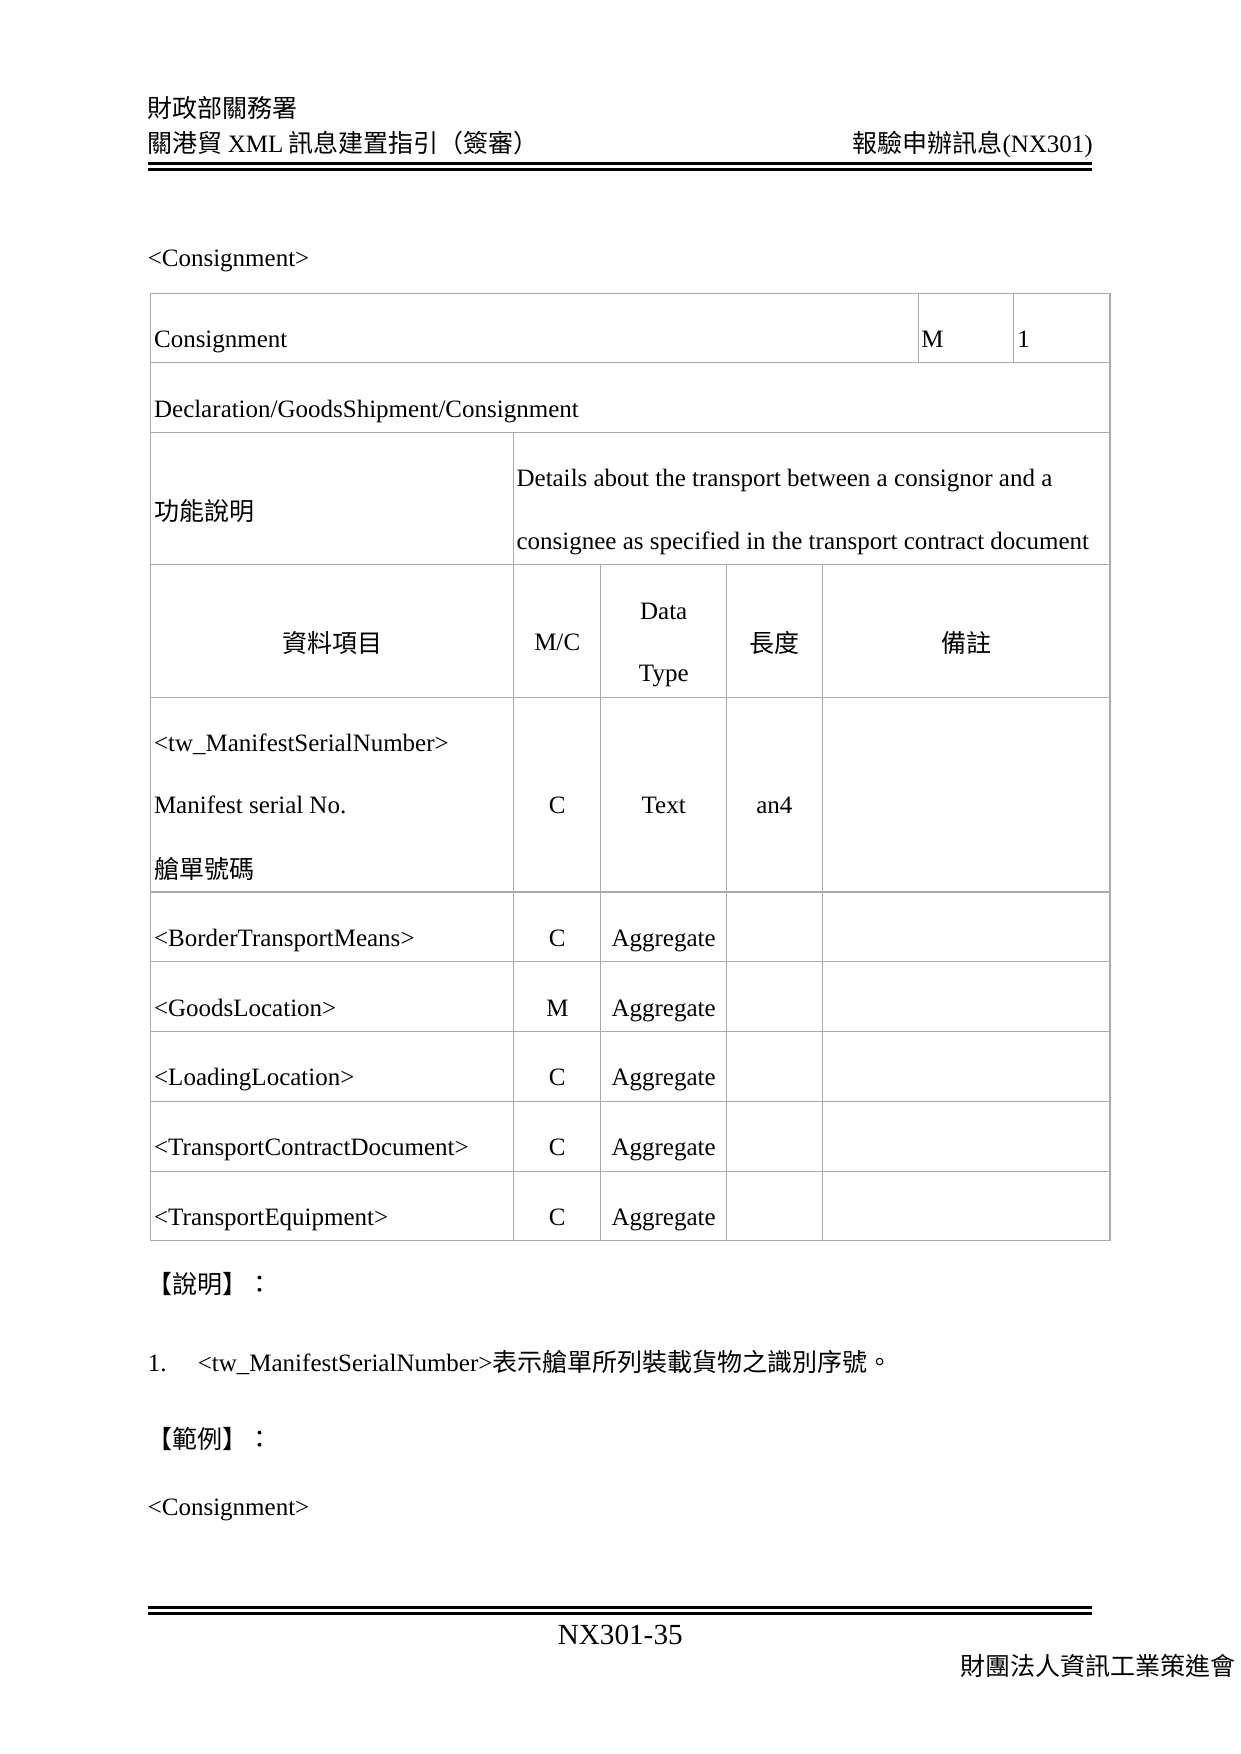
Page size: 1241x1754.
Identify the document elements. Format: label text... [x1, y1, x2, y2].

text 【說明】： [148, 1241, 1092, 1304]
table_cell Aggregate [601, 1172, 726, 1240]
table_cell [727, 1172, 822, 1240]
table_cell <tw_ManifestSerialNumber> Manifest serial No. 艙單號碼 [151, 698, 513, 891]
table_cell Aggregate [601, 962, 726, 1031]
text <Consignment> [148, 215, 1092, 278]
table_cell Details about the transport between a consignor and a consignee as specified in the transport contract document [514, 433, 1109, 564]
table_cell Text [601, 698, 726, 891]
table_cell [823, 962, 1109, 1031]
table_cell C [514, 698, 600, 891]
table_cell Aggregate [601, 1102, 726, 1171]
list <tw_ManifestSerialNumber>表示艙單所列裝載貨物之識別序號。 [148, 1318, 1092, 1381]
table_cell 資料項目 [151, 565, 513, 697]
table_cell <BorderTransportMeans> [151, 893, 513, 961]
table_cell [727, 1102, 822, 1171]
table_cell M/C [514, 565, 600, 697]
table_header M [919, 294, 1013, 362]
table_cell 長度 [727, 565, 822, 697]
table_cell [823, 893, 1109, 961]
table_cell 備註 [823, 565, 1109, 697]
subtitle <Consignment> [148, 1464, 1092, 1527]
table_cell C [514, 1172, 600, 1240]
table_cell [727, 893, 822, 961]
table_cell Data Type [601, 565, 726, 697]
table_cell <LoadingLocation> [151, 1032, 513, 1101]
table_cell <TransportEquipment> [151, 1172, 513, 1240]
table_header Consignment [151, 294, 918, 362]
table_cell [823, 1102, 1109, 1171]
table_cell [823, 1032, 1109, 1101]
table_cell 功能說明 [151, 433, 513, 564]
table_cell C [514, 893, 600, 961]
table_cell [727, 962, 822, 1031]
table_cell <TransportContractDocument> [151, 1102, 513, 1171]
table_cell M [514, 962, 600, 1031]
table_header 1 [1014, 294, 1109, 362]
table_cell <GoodsLocation> [151, 962, 513, 1031]
table_cell [823, 698, 1109, 891]
table_cell [727, 1032, 822, 1101]
text 【範例】： [148, 1396, 1092, 1458]
table_cell [823, 1172, 1109, 1240]
table_cell Declaration/GoodsShipment/Consignment [151, 363, 1109, 432]
table_cell Aggregate [601, 1032, 726, 1101]
table_cell C [514, 1102, 600, 1171]
table_cell an4 [727, 698, 822, 891]
table_cell Aggregate [601, 893, 726, 961]
table_cell C [514, 1032, 600, 1101]
